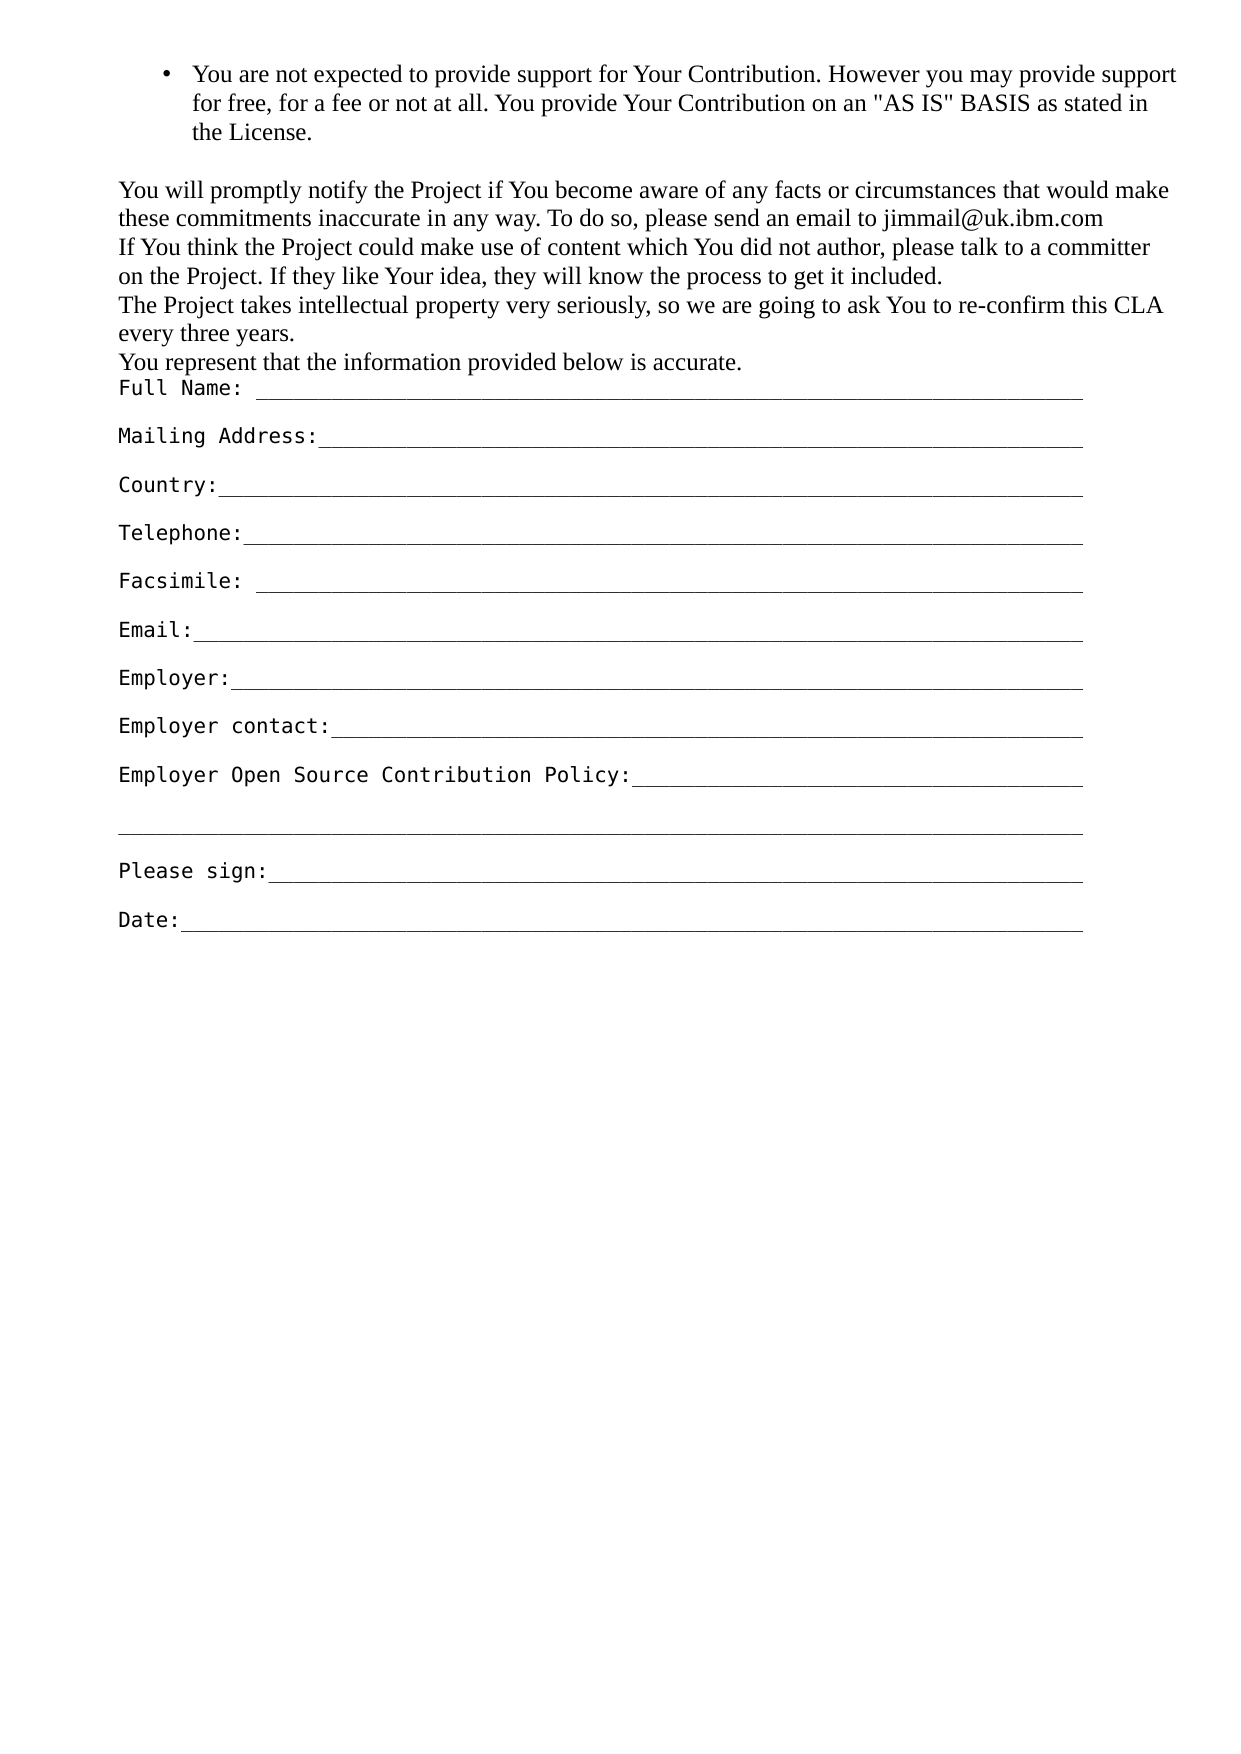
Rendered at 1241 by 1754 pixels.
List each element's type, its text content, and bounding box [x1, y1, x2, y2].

list You are not expected to provide support for Your Contribution. However you may provide support for free, for a fee or not at all. You provide Your Contribution on an "AS IS" BASIS as stated in the License. [162, 59, 1181, 145]
text Full Name: __________________________________________________________________ Mailing Address:_____________________________________________________________ Country:_____________________________________________________________________ Telephone:___________________________________________________________________ Facsimile: __________________________________________________________________ Email:_______________________________________________________________________ Employer:____________________________________________________________________ Employer contact:____________________________________________________________ Employer Open Source Contribution Policy:____________________________________ _____________________________________________________________________________ Please sign:_________________________________________________________________ Date:________________________________________________________________________ [118, 376, 1181, 932]
text You represent that the information provided below is accurate. [118, 347, 1181, 376]
text You will promptly notify the Project if You become aware of any facts or circumstances that would make these commitments inaccurate in any way. To do so, please send an email to jimmail@uk.ibm.com [118, 175, 1181, 232]
text If You think the Project could make use of content which You did not author, please talk to a committer on the Project. If they like Your idea, they will know the process to get it included. [118, 232, 1181, 290]
text The Project takes intellectual property very seriously, so we are going to ask You to re-confirm this CLA every three years. [118, 290, 1181, 347]
